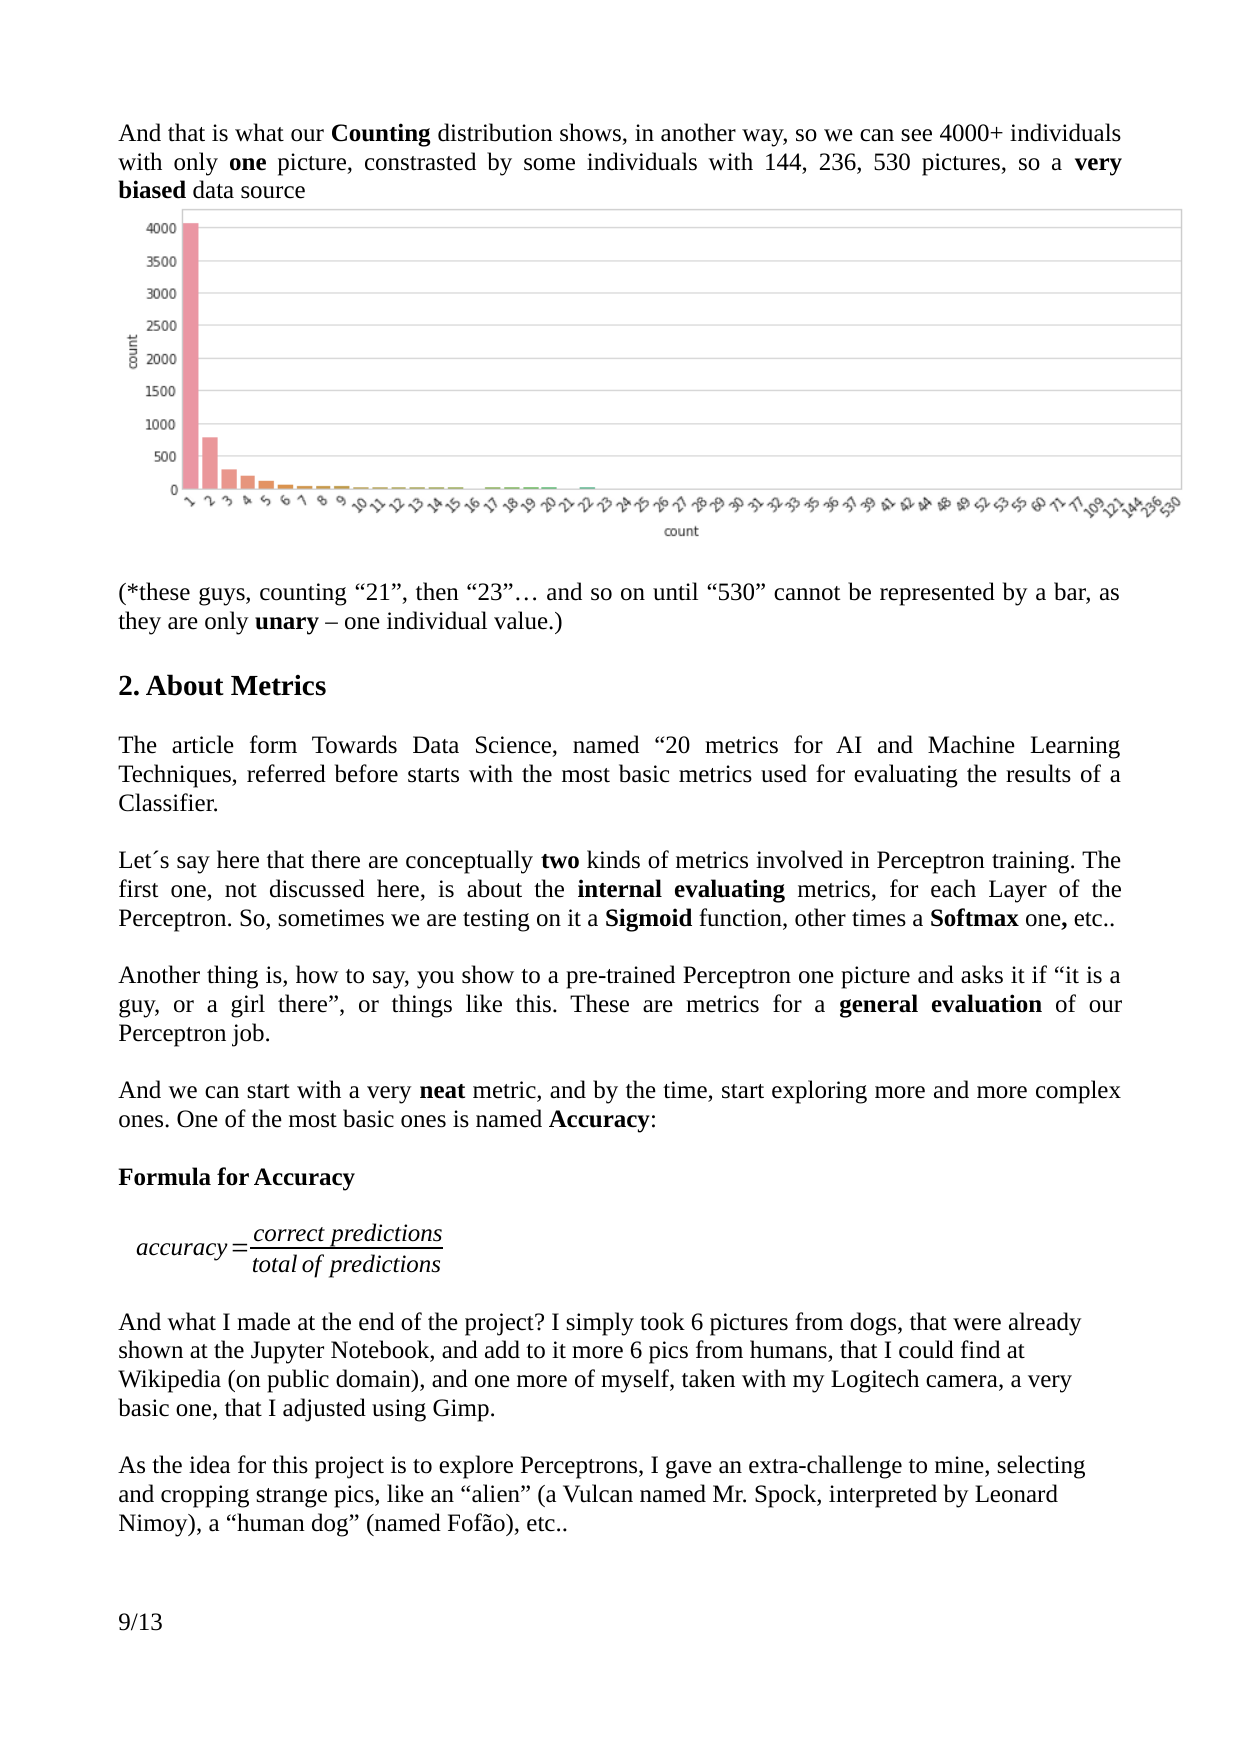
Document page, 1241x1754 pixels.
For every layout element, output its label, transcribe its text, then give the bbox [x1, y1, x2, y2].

text Let´s say here that there are conceptually two kinds of metrics involved in Perceptron training. The first one, not discussed here, is about the internal evaluating metrics, for each Layer of the Perceptron. So, sometimes we are testing on it a Sigmoid function, other times a Softmax one, etc.. [118, 845, 1122, 932]
text Formula for Accuracy [118, 1162, 1122, 1190]
text And we can start with a very neat metric, and by the time, start exploring more and more complex ones. One of the most basic ones is named Accuracy: [118, 1075, 1122, 1133]
picture [118, 204, 1190, 549]
text 2. About Metrics [118, 668, 1122, 702]
text Another thing is, how to say, you show to a pre-trained Perceptron one picture and asks it if “it is a guy, or a girl there”, or things like this. These are metrics for a general evaluation of our Perceptron job. [118, 960, 1122, 1047]
text And what I made at the end of the project? I simply took 6 pictures from dogs, that were already shown at the Jupyter Notebook, and add to it more 6 pics from humans, that I could find at Wikipedia (on public domain), and one more of myself, taken with my Logitech camera, a very basic one, that I adjusted using Gimp. [118, 1307, 1122, 1422]
text The article form Towards Data Science, named “20 metrics for AI and Machine Learning Techniques, referred before starts with the most basic metrics used for evaluating the results of a Classifier. [118, 730, 1122, 817]
text As the idea for this project is to explore Perceptrons, I gave an extra-challenge to mine, selecting and cropping strange pics, like an “alien” (a Vulcan named Mr. Spock, interpreted by Leonard Nimoy), a “human dog” (named Fofão), etc.. [118, 1451, 1122, 1537]
text And that is what our Counting distribution shows, in another way, so we can see 4000+ individuals with only one picture, constrasted by some individuals with 144, 236, 530 pictures, so a very biased data source [118, 118, 1122, 204]
text (*these guys, counting “21”, then “23”… and so on until “530” cannot be represented by a bar, as they are only unary – one individual value.) [118, 577, 1122, 634]
